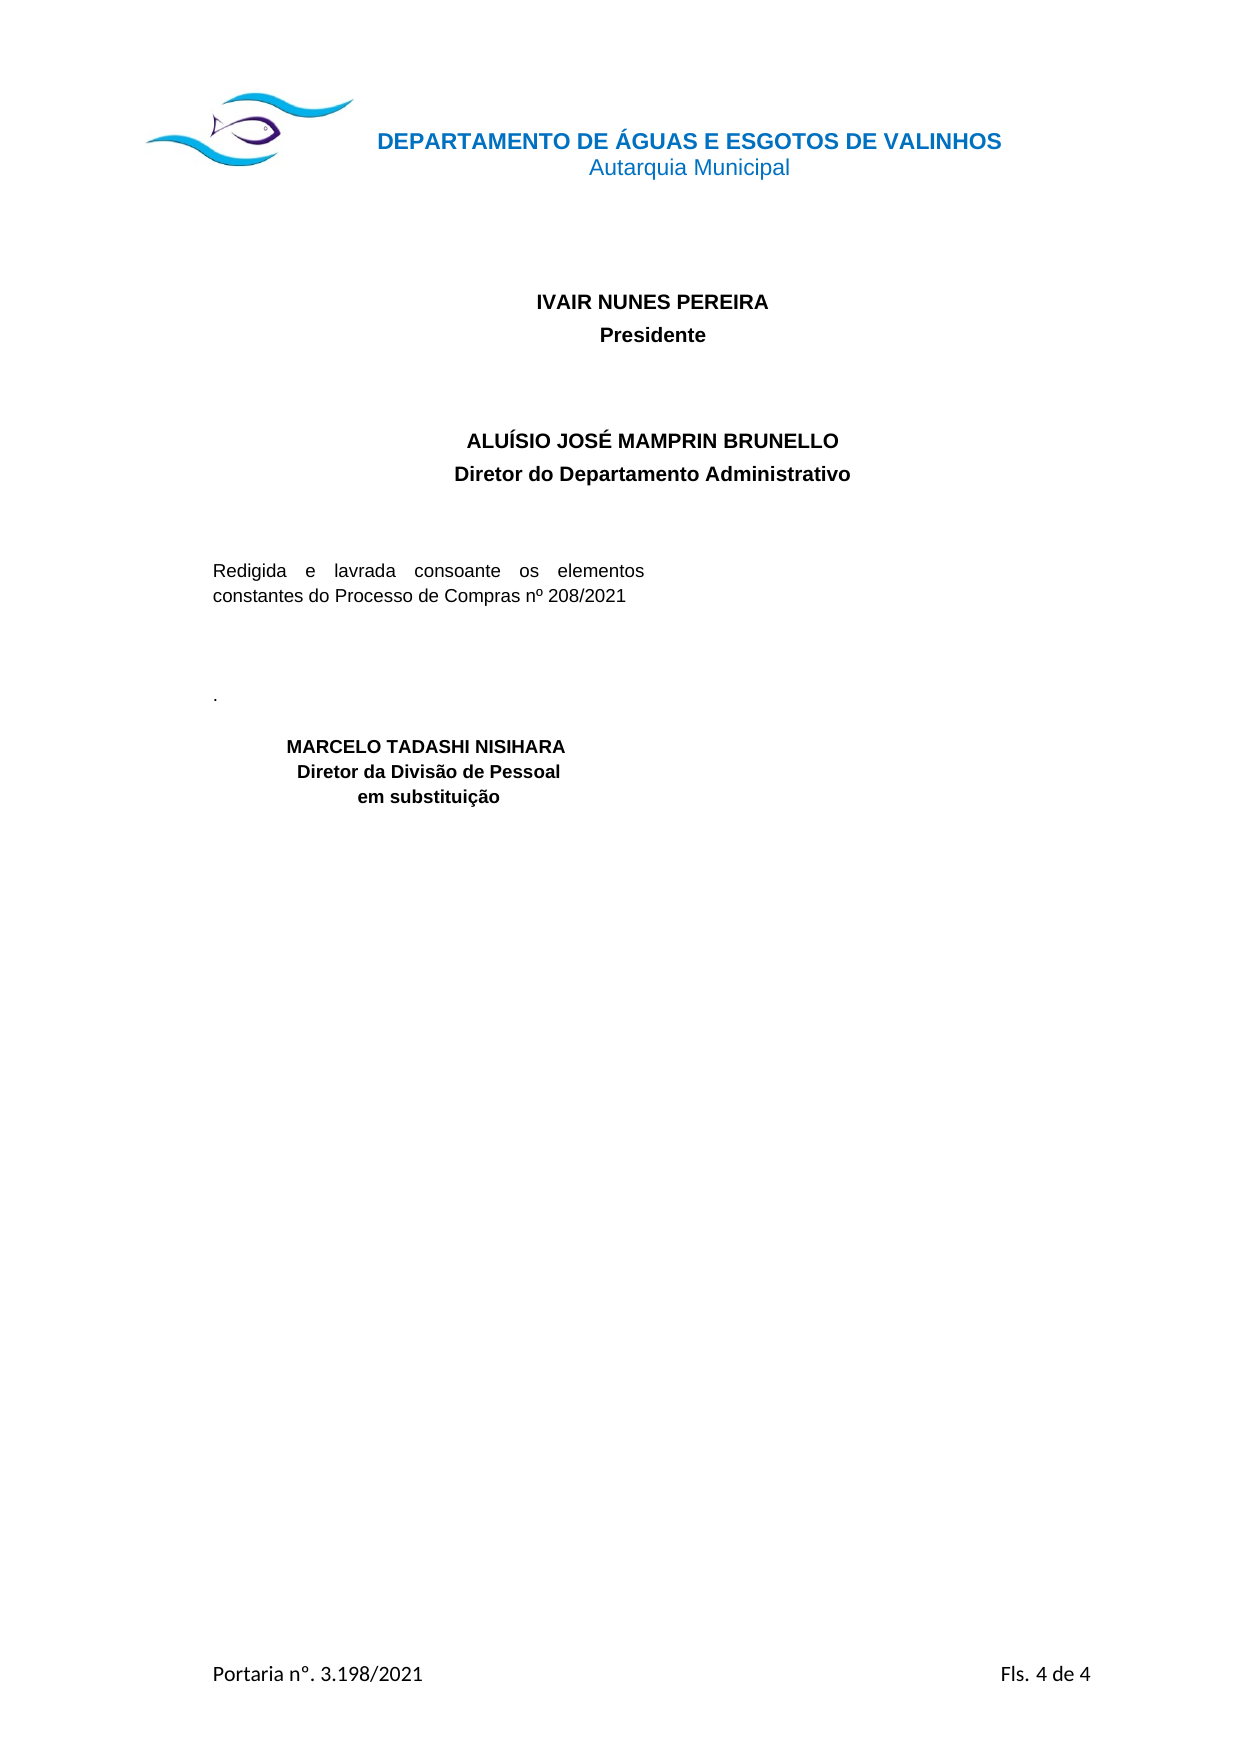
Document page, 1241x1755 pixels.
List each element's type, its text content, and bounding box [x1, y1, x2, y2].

text Redigida e lavrada consoante os elementos constantes do Processo de Compras nº 208/2021 [213, 560, 644, 606]
text Diretor do Departamento Administrativo [213, 455, 1093, 488]
text ALUÍSIO JOSÉ MAMPRIN BRUNELLO [213, 421, 1093, 455]
text IVAIR NUNES PEREIRA [213, 283, 1093, 316]
text Marcelo Tadashi Nisihara [213, 736, 644, 758]
text . [213, 684, 644, 705]
text em substituição [213, 786, 644, 807]
text Presidente [213, 316, 1093, 349]
text Diretor da Divisão de Pessoal [213, 761, 644, 782]
